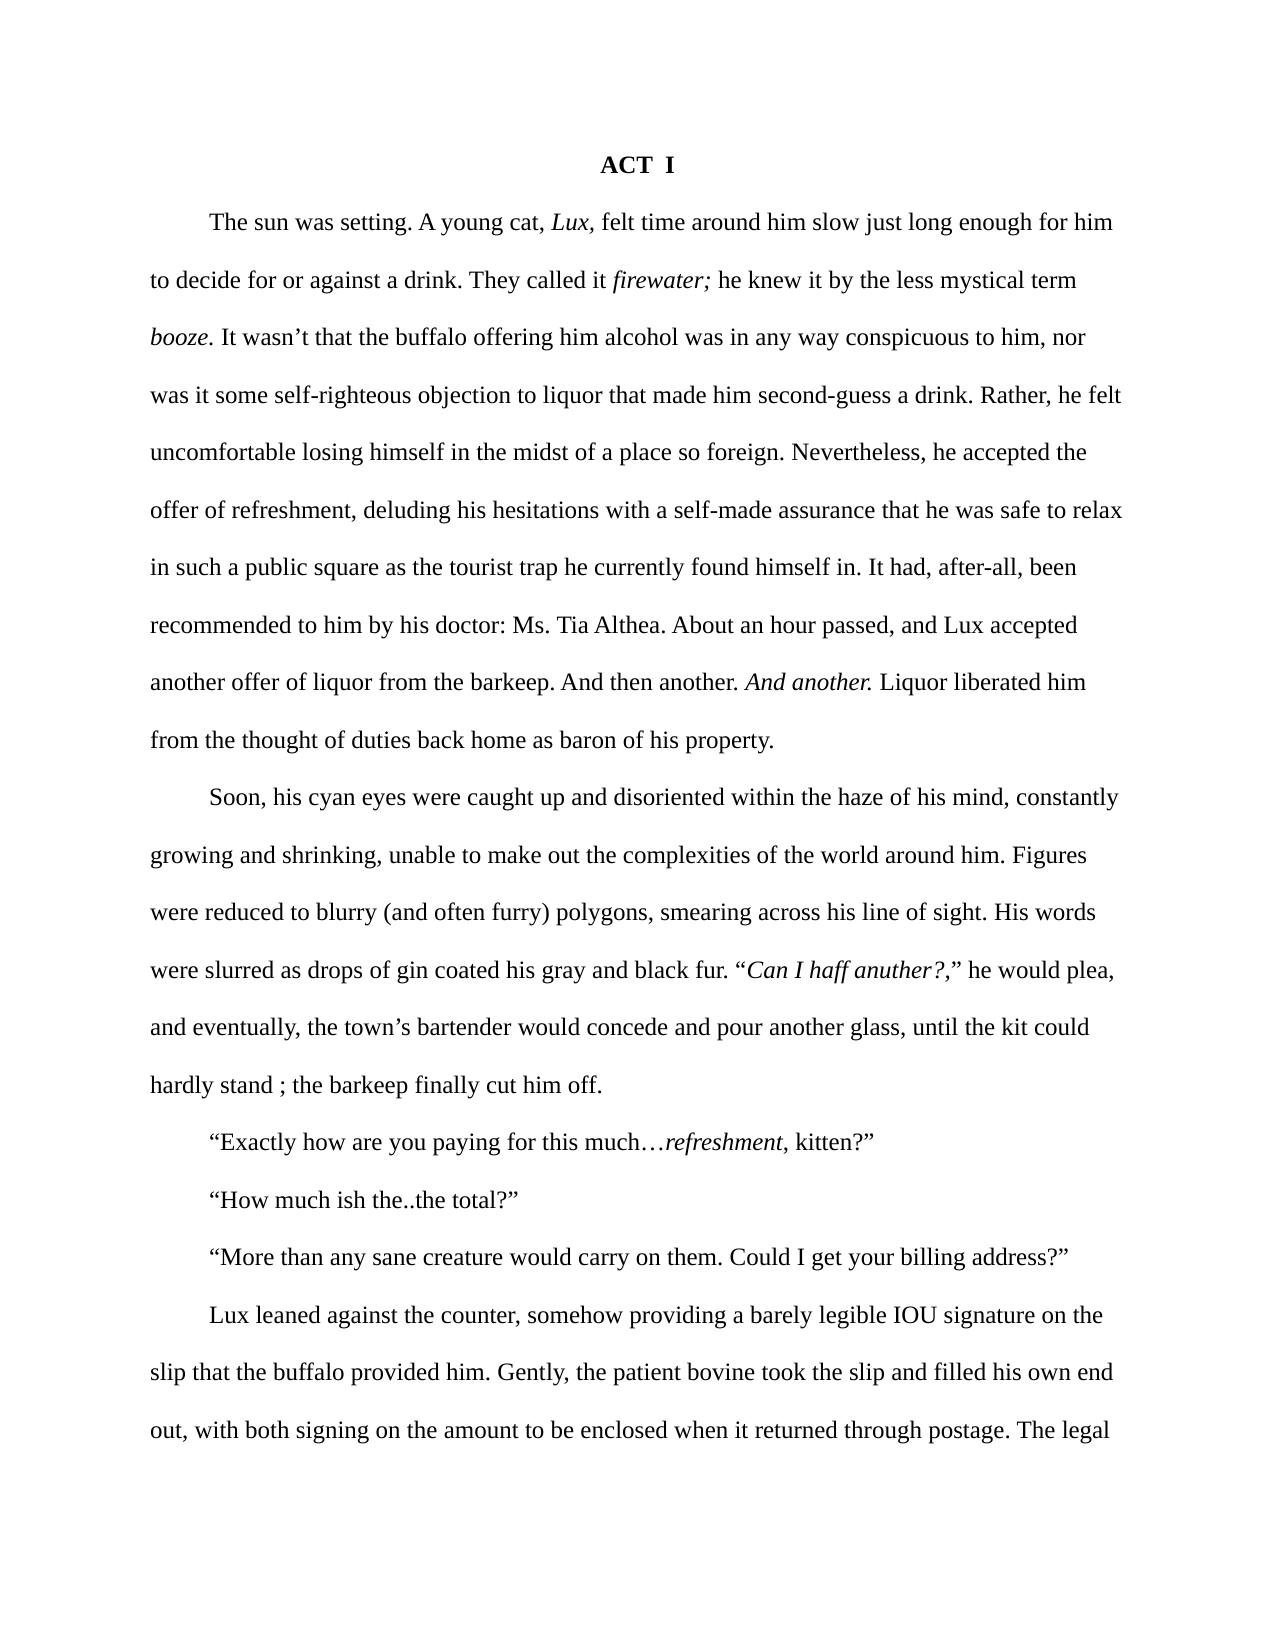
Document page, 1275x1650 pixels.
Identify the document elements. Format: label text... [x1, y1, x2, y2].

text Soon, his cyan eyes were caught up and disoriented within the haze of his mind, constantly growing and shrinking, unable to make out the complexities of the world around him. Figures were reduced to blurry (and often furry) polygons, smearing across his line of sight. His words were slurred as drops of gin coated his gray and black fur. “Can I haff anuther?,” he would plea, and eventually, the town’s bartender would concede and pour another glass, until the kit could hardly stand ; the barkeep finally cut him off. [150, 782, 1125, 1099]
text “How much ish the..the total?” [150, 1185, 1125, 1214]
text Lux leaned against the counter, somehow providing a barely legible IOU signature on the slip that the buffalo provided him. Gently, the patient bovine took the slip and filled his own end out, with both signing on the amount to be enclosed when it returned through postage. The legal [150, 1300, 1125, 1444]
text ACT I [150, 150, 1125, 179]
text “More than any sane creature would carry on them. Could I get your billing address?” [150, 1242, 1125, 1271]
text “Exactly how are you paying for this much…refreshment, kitten?” [150, 1127, 1125, 1156]
text The sun was setting. A young cat, Lux, felt time around him slow just long enough for him to decide for or against a drink. They called it firewater; he knew it by the less mystical term booze. It wasn’t that the buffalo offering him alcohol was in any way conspicuous to him, nor was it some self-righteous objection to liquor that made him second-guess a drink. Rather, he felt uncomfortable losing himself in the midst of a place so foreign. Nevertheless, he accepted the offer of refreshment, deluding his hesitations with a self-made assurance that he was safe to relax in such a public square as the tourist trap he currently found himself in. It had, after-all, been recommended to him by his doctor: Ms. Tia Althea. About an hour passed, and Lux accepted another offer of liquor from the barkeep. And then another. And another. Liquor liberated him from the thought of duties back home as baron of his property. [150, 207, 1125, 754]
